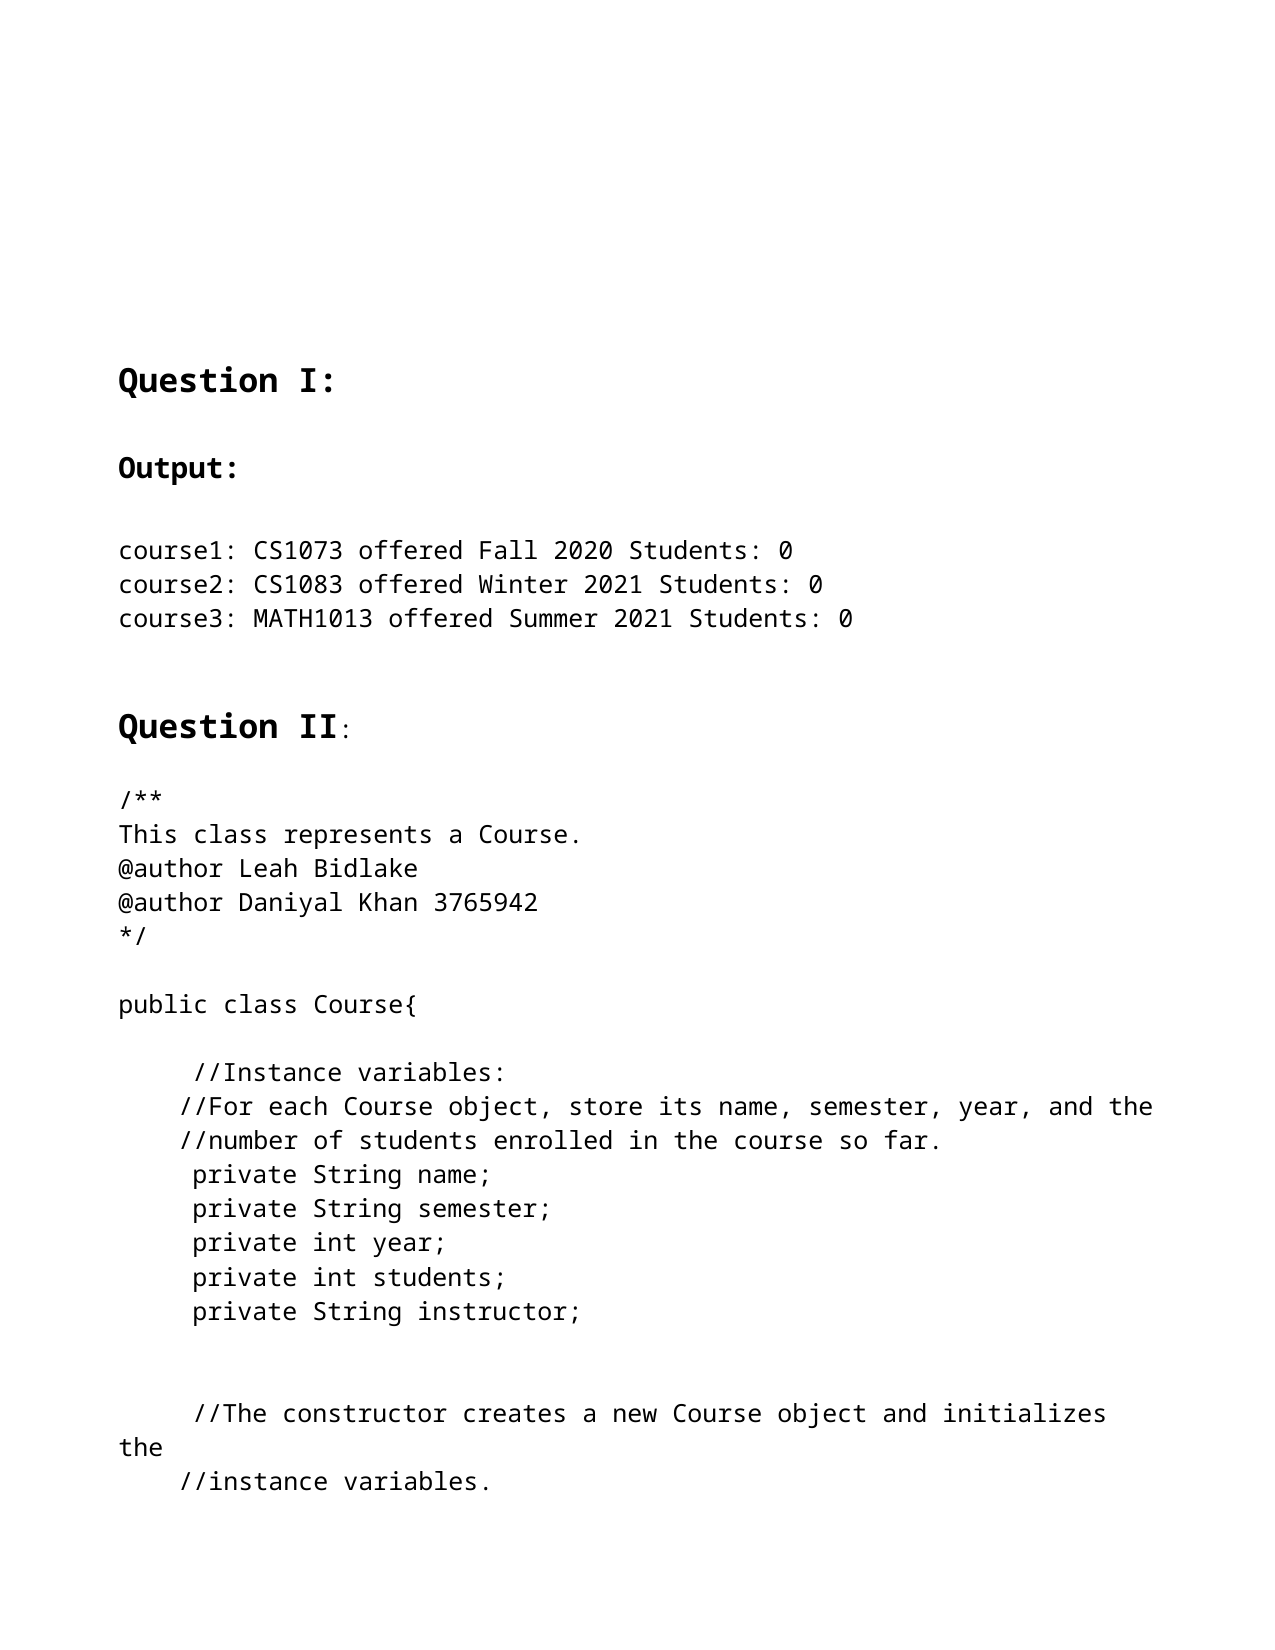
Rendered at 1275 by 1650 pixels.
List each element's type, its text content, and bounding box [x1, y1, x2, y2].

text private String semester; [118, 1191, 1157, 1225]
text //Instance variables: [118, 1055, 1157, 1089]
text private int students; [118, 1259, 1157, 1293]
text @author Daniyal Khan 3765942 [118, 884, 1157, 918]
text private String instructor; [118, 1293, 1157, 1327]
text This class represents a Course. [118, 816, 1157, 850]
text private int year; [118, 1225, 1157, 1259]
text */ [118, 918, 1157, 953]
text @author Leah Bidlake [118, 850, 1157, 884]
text //number of students enrolled in the course so far. [118, 1123, 1157, 1157]
text //The constructor creates a new Course object and initializes the [118, 1395, 1157, 1463]
text course3: MATH1013 offered Summer 2021 Students: 0 Question II: [118, 601, 1157, 782]
text //instance variables. [118, 1463, 1157, 1498]
text course2: CS1083 offered Winter 2021 Students: 0 [118, 567, 1157, 601]
text //For each Course object, store its name, semester, year, and the [118, 1089, 1157, 1123]
text course1: CS1073 offered Fall 2020 Students: 0 [118, 532, 1157, 567]
text /** [118, 782, 1157, 816]
text public class Course{ [118, 987, 1157, 1021]
text Question I: Output: [118, 357, 1157, 487]
text private String name; [118, 1157, 1157, 1191]
